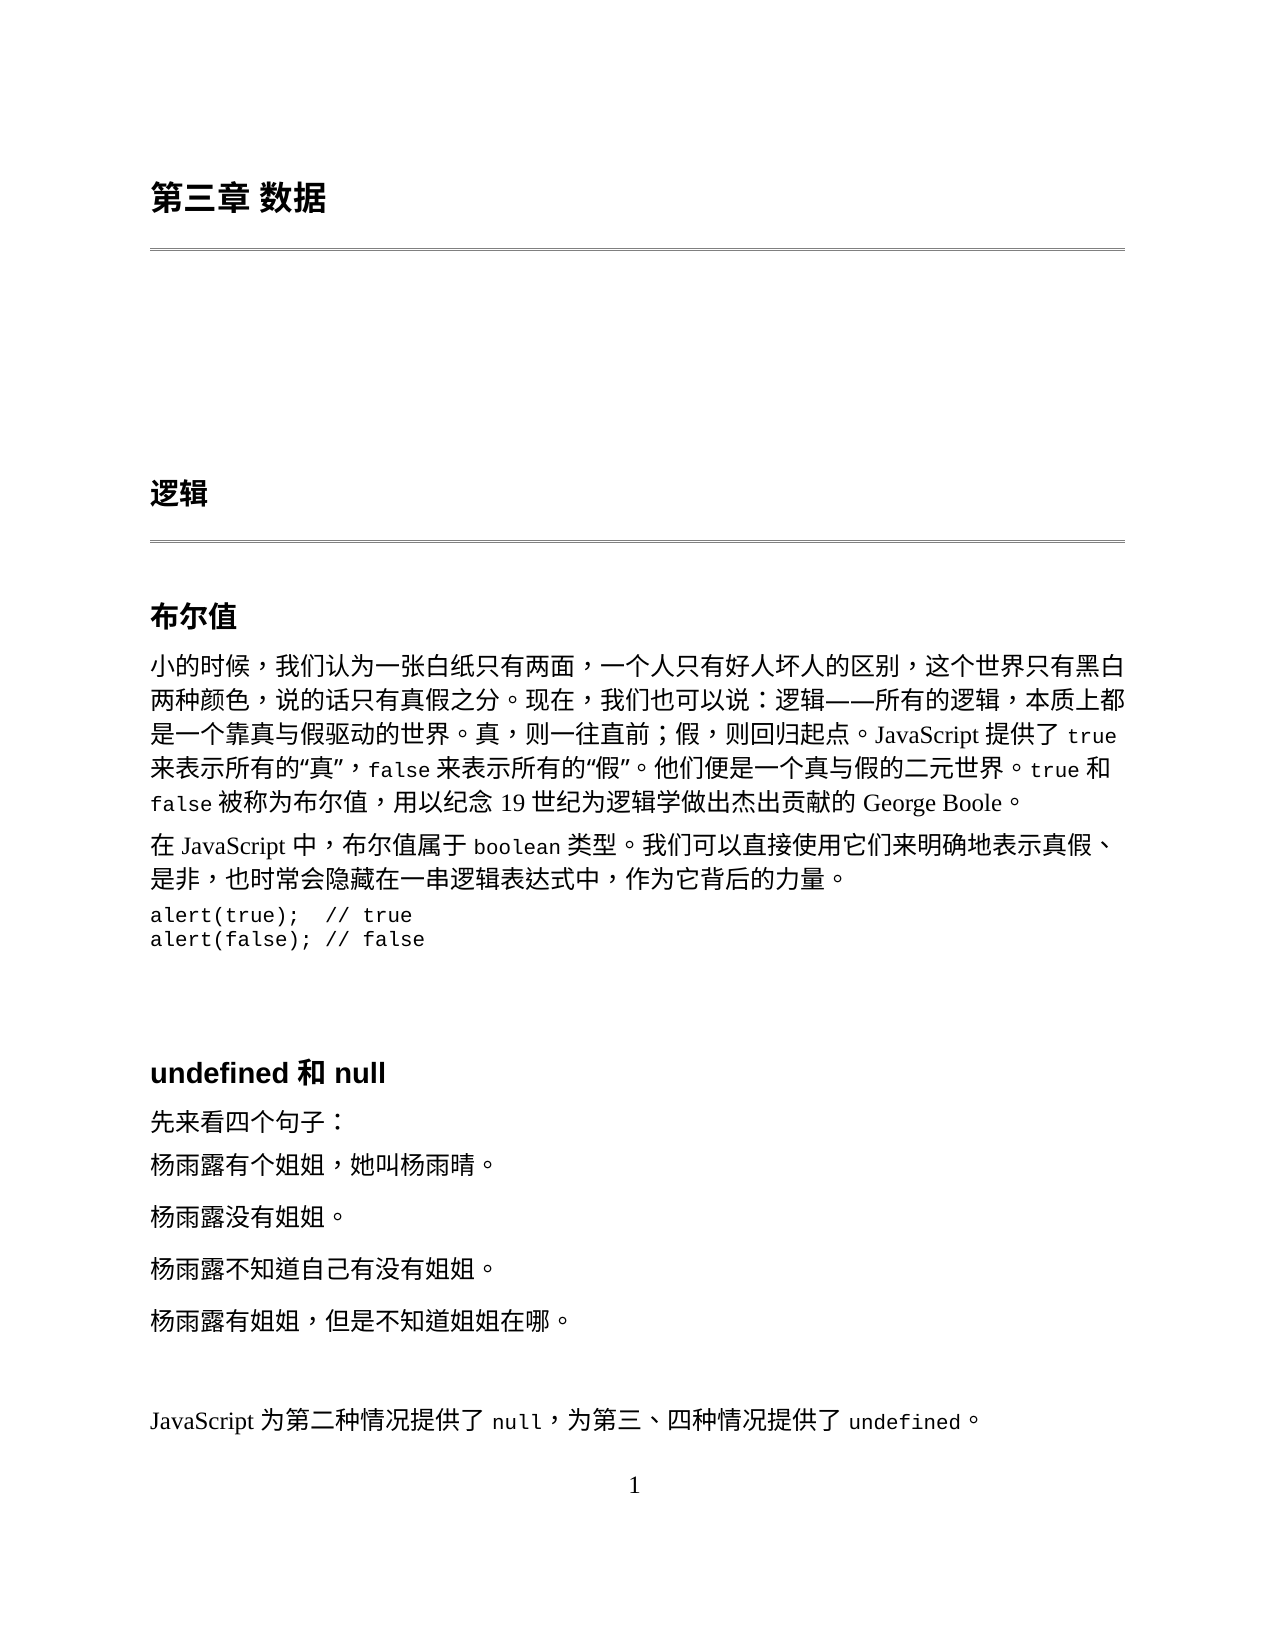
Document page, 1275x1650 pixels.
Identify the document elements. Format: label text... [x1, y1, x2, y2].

subtitle 布尔值 [150, 596, 1125, 636]
text 先来看四个句子： [150, 1105, 1125, 1139]
text alert(false); // false [150, 929, 1125, 952]
text 杨雨露没有姐姐。 [150, 1200, 1125, 1234]
subtitle 第三章 数据 [150, 175, 1125, 221]
text JavaScript 为第二种情况提供了 null，为第三、四种情况提供了 undefined。 [150, 1402, 1125, 1437]
text 杨雨露有姐姐，但是不知道姐姐在哪。 [150, 1304, 1125, 1338]
subtitle undefined 和 null [150, 1053, 1125, 1092]
text 小的时候，我们认为一张白纸只有两面，一个人只有好人坏人的区别，这个世界只有黑白两种颜色，说的话只有真假之分。现在，我们也可以说：逻辑——所有的逻辑，本质上都是一个靠真与假驱动的世界。真，则一往直前；假，则回归起点。JavaScript 提供了 true 来表示所有的“真”，false 来表示所有的“假”。他们便是一个真与假的二元世界。true 和 false 被称为布尔值，用以纪念 19 世纪为逻辑学做出杰出贡献的 George Boole。 [150, 649, 1125, 819]
text 杨雨露不知道自己有没有姐姐。 [150, 1252, 1125, 1286]
subtitle 逻辑 [150, 473, 1125, 513]
text 杨雨露有个姐姐，她叫杨雨晴。 [150, 1148, 1125, 1182]
text 在 JavaScript 中，布尔值属于 boolean 类型。我们可以直接使用它们来明确地表示真假、是非，也时常会隐藏在一串逻辑表达式中，作为它背后的力量。 [150, 828, 1125, 896]
text alert(true); // true [150, 905, 1125, 929]
